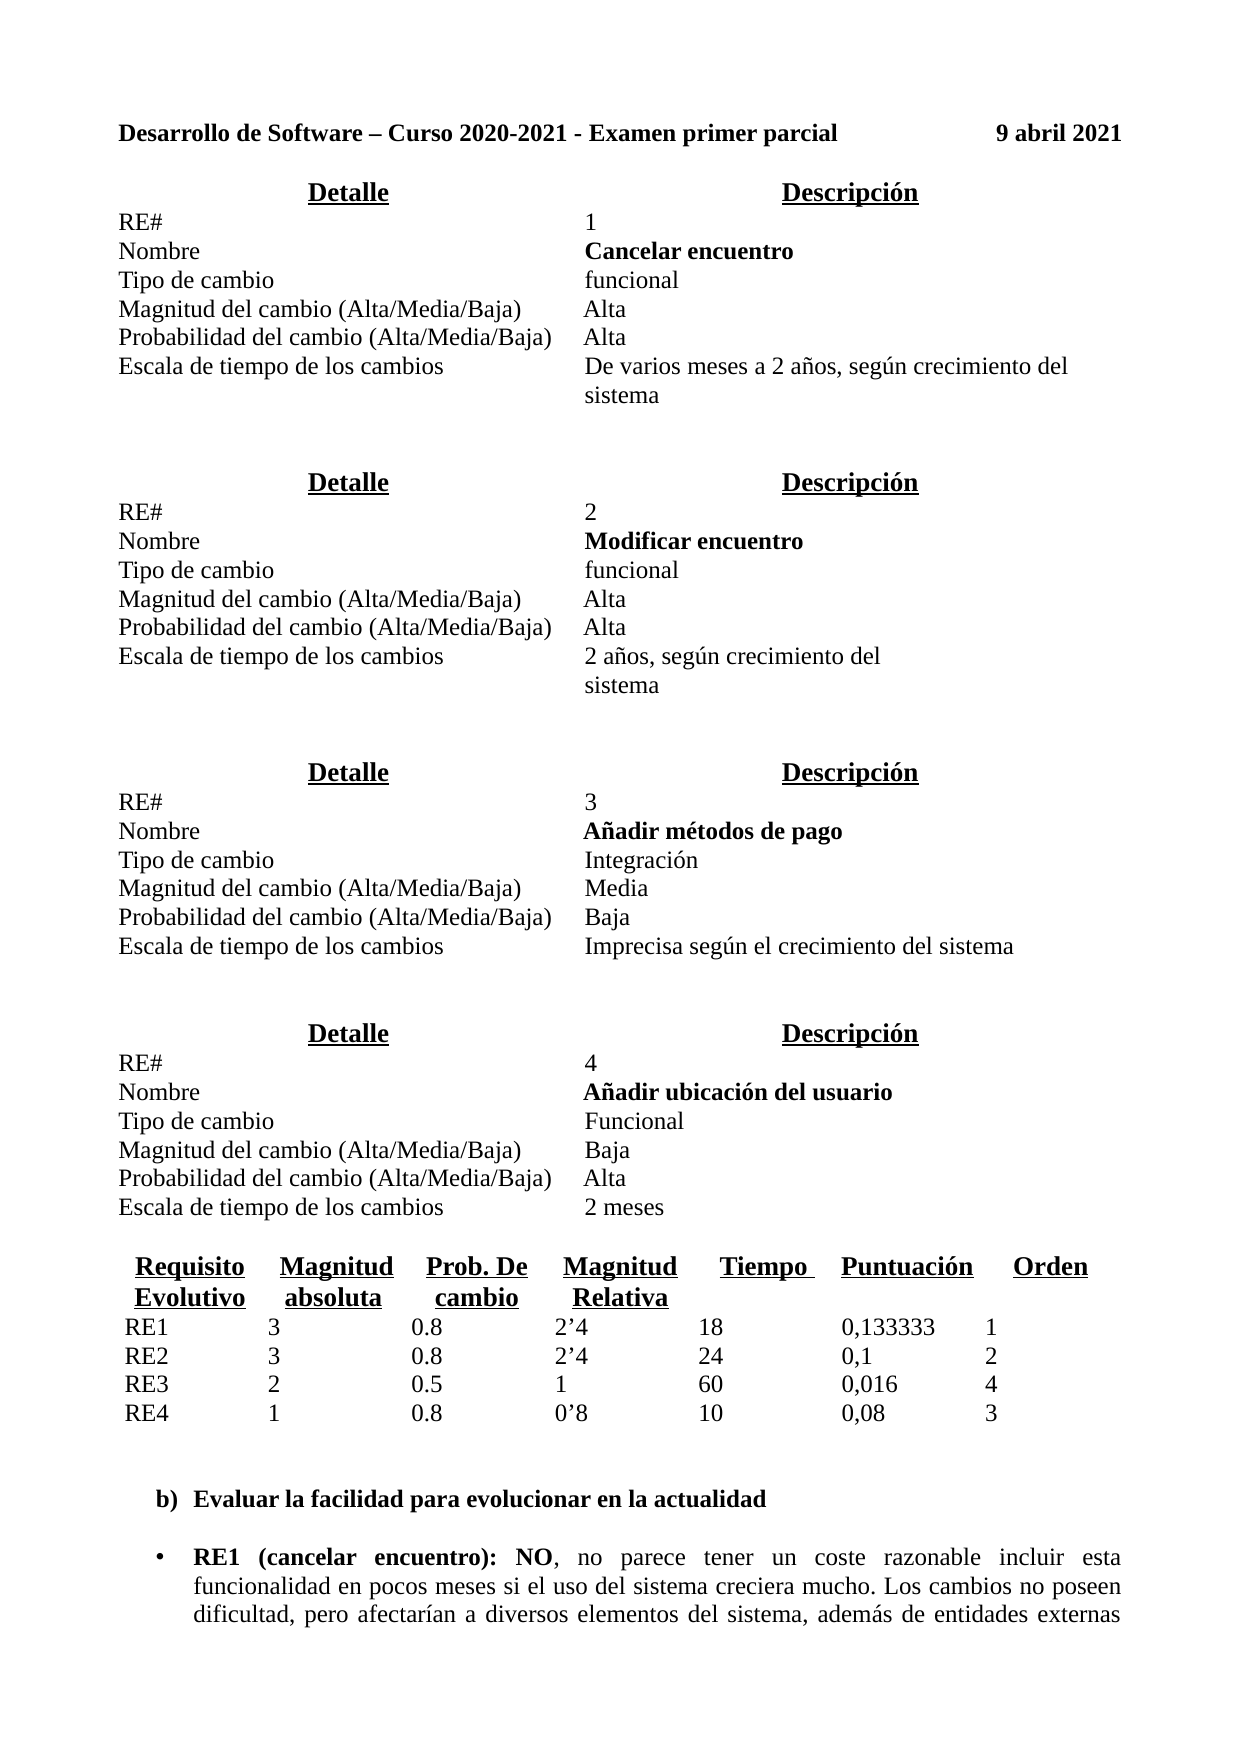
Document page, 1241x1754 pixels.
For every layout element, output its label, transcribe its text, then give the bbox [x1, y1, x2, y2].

list Evaluar la facilidad para evolucionar en la actualidad [156, 1484, 1122, 1513]
table_cell Cancelar encuentro [578, 236, 1122, 265]
table_cell 3 [979, 1398, 1122, 1427]
table_cell Añadir métodos de pago [578, 816, 1122, 845]
table_cell RE2 [118, 1341, 261, 1369]
table_cell Alta [578, 584, 1122, 612]
table_cell 0.8 [405, 1341, 548, 1369]
table_cell Escala de tiempo de los cambios [118, 641, 578, 699]
table_cell Probabilidad del cambio (Alta/Media/Baja) [118, 1164, 578, 1192]
table_cell RE4 [118, 1398, 261, 1427]
table_cell Añadir ubicación del usuario [578, 1077, 1122, 1106]
table_cell Tipo de cambio [118, 845, 578, 873]
table_header Magnitud absoluta [261, 1250, 405, 1312]
table_cell 0,1 [835, 1341, 979, 1369]
table_cell 0’8 [548, 1398, 692, 1427]
table_cell 3 [261, 1341, 405, 1369]
table_header Detalle [118, 1017, 578, 1048]
table_cell Alta [578, 613, 1122, 641]
table_cell 1 [979, 1312, 1122, 1341]
table_cell 0,133333 [835, 1312, 979, 1341]
table_cell 0.5 [405, 1370, 548, 1398]
table_cell 3 [578, 787, 1122, 816]
table_cell Magnitud del cambio (Alta/Media/Baja) [118, 294, 578, 322]
table_cell 1 [548, 1370, 692, 1398]
table_cell 0,08 [835, 1398, 979, 1427]
table_header Descripción [578, 756, 1122, 787]
table_cell 4 [578, 1049, 1122, 1077]
table_cell 0,016 [835, 1370, 979, 1398]
table_cell 2 [979, 1341, 1122, 1369]
table_cell Baja [578, 1135, 1122, 1163]
table_cell RE# [118, 208, 578, 236]
table_cell 2 [261, 1370, 405, 1398]
table_header Prob. De cambio [405, 1250, 548, 1312]
table_cell Magnitud del cambio (Alta/Media/Baja) [118, 1135, 578, 1163]
table_cell 24 [692, 1341, 835, 1369]
table_cell 2’4 [548, 1341, 692, 1369]
table_header Detalle [118, 756, 578, 787]
table_cell Alta [578, 1164, 1122, 1192]
table_cell Modificar encuentro [578, 526, 1122, 555]
table_cell De varios meses a 2 años, según crecimiento del sistema [578, 351, 1122, 409]
table_header Detalle [118, 176, 578, 207]
table_header Orden [979, 1250, 1122, 1312]
table_cell Alta [578, 294, 1122, 322]
table_header Descripción [578, 176, 1122, 207]
table_header Magnitud Relativa [548, 1250, 692, 1312]
table_cell RE# [118, 498, 578, 526]
table_cell funcional [578, 265, 1122, 294]
table_cell 60 [692, 1370, 835, 1398]
table_header Descripción [578, 1017, 1122, 1048]
table_cell Funcional [578, 1106, 1122, 1135]
table_cell Nombre [118, 1077, 578, 1106]
table_cell Tipo de cambio [118, 265, 578, 294]
table_cell RE# [118, 787, 578, 816]
table_cell 2 meses [578, 1192, 1122, 1221]
table_cell RE1 [118, 1312, 261, 1341]
table_cell 2 años, según crecimiento del sistema [578, 641, 1122, 699]
table_cell Imprecisa según el crecimiento del sistema [578, 931, 1122, 960]
table_cell 0.8 [405, 1312, 548, 1341]
table_cell Magnitud del cambio (Alta/Media/Baja) [118, 584, 578, 612]
table_cell Probabilidad del cambio (Alta/Media/Baja) [118, 613, 578, 641]
table_cell Escala de tiempo de los cambios [118, 1192, 578, 1221]
table_cell 1 [261, 1398, 405, 1427]
table_cell Probabilidad del cambio (Alta/Media/Baja) [118, 902, 578, 931]
table_cell RE3 [118, 1370, 261, 1398]
table_cell Tipo de cambio [118, 1106, 578, 1135]
table_cell 10 [692, 1398, 835, 1427]
table_cell Baja [578, 902, 1122, 931]
table_cell 18 [692, 1312, 835, 1341]
table_header Detalle [118, 466, 578, 497]
table_cell Escala de tiempo de los cambios [118, 931, 578, 960]
table_header Requisito Evolutivo [118, 1250, 261, 1312]
table_header Descripción [578, 466, 1122, 497]
table_header Puntuación [835, 1250, 979, 1312]
table_cell Tipo de cambio [118, 555, 578, 584]
table_cell Integración [578, 845, 1122, 873]
table_cell 4 [979, 1370, 1122, 1398]
table_cell 1 [578, 208, 1122, 236]
table_cell RE# [118, 1049, 578, 1077]
table_cell 2’4 [548, 1312, 692, 1341]
table_cell Magnitud del cambio (Alta/Media/Baja) [118, 874, 578, 902]
table_cell Escala de tiempo de los cambios [118, 351, 578, 409]
table_cell 0.8 [405, 1398, 548, 1427]
list RE1 (cancelar encuentro): NO, no parece tener un coste razonable incluir esta funcionalidad en pocos meses si el uso del sistema creciera mucho. Los cambios no poseen dificultad, pero afectarían a diversos elementos del sistema, además de entidades externas [156, 1542, 1122, 1628]
table_cell Probabilidad del cambio (Alta/Media/Baja) [118, 323, 578, 351]
table_cell Media [578, 874, 1122, 902]
table_cell 2 [578, 498, 1122, 526]
table_header Tiempo [692, 1250, 835, 1312]
table_cell 3 [261, 1312, 405, 1341]
table_cell Nombre [118, 236, 578, 265]
table_cell funcional [578, 555, 1122, 584]
table_cell Nombre [118, 526, 578, 555]
table_cell Nombre [118, 816, 578, 845]
table_cell Alta [578, 323, 1122, 351]
